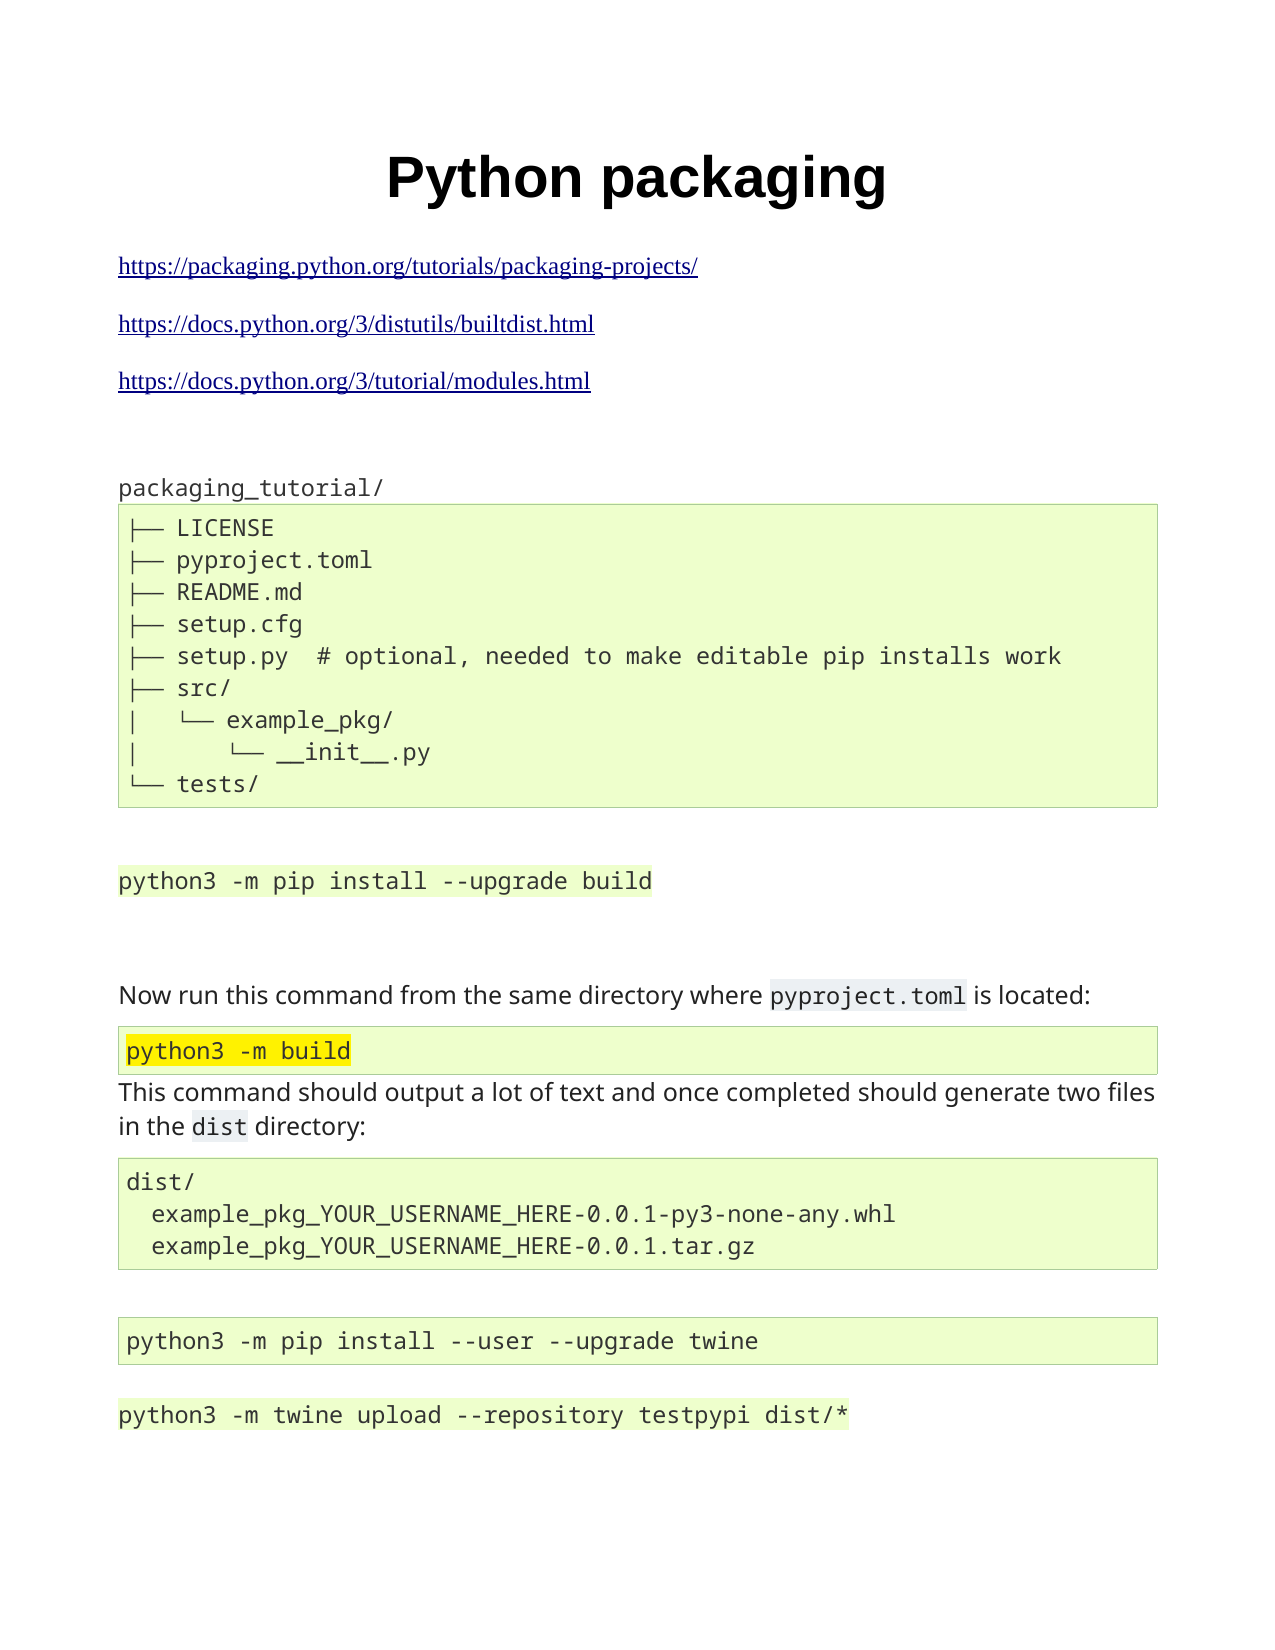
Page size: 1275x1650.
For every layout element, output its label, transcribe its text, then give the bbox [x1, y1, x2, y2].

text │ └── example_pkg/ [119, 695, 1157, 727]
text ├── setup.py # optional, needed to make editable pip installs work [119, 631, 1157, 663]
text ├── README.md [119, 567, 1157, 599]
text ├── LICENSE [119, 505, 1157, 536]
text This command should output a lot of text and once completed should generate two files in the dist directory: [118, 1075, 1157, 1143]
text example_pkg_YOUR_USERNAME_HERE-0.0.1.tar.gz [119, 1221, 1157, 1269]
text dist/ [119, 1159, 1157, 1189]
text example_pkg_YOUR_USERNAME_HERE-0.0.1-py3-none-any.whl [119, 1189, 1157, 1221]
text python3 -m pip install --upgrade build [118, 865, 1157, 897]
text python3 -m pip install --user --upgrade twine [119, 1318, 1157, 1364]
text │ └── __init__.py [119, 727, 1157, 759]
text python3 -m build [119, 1027, 1157, 1074]
text https://docs.python.org/3/distutils/builtdist.html [118, 309, 1157, 338]
text https://packaging.python.org/tutorials/packaging-projects/ [118, 251, 1157, 280]
text └── tests/ [119, 759, 1157, 807]
text Now run this command from the same directory where pyproject.toml is located: [118, 977, 1157, 1012]
text ├── src/ [119, 663, 1157, 695]
text ├── pyproject.toml [119, 536, 1157, 567]
text ├── setup.cfg [119, 599, 1157, 631]
text https://docs.python.org/3/tutorial/modules.html [118, 366, 1157, 395]
title Python packaging [118, 143, 1157, 210]
text python3 -m twine upload --repository testpypi dist/* [118, 1365, 1157, 1430]
text packaging_tutorial/ [118, 472, 1157, 503]
